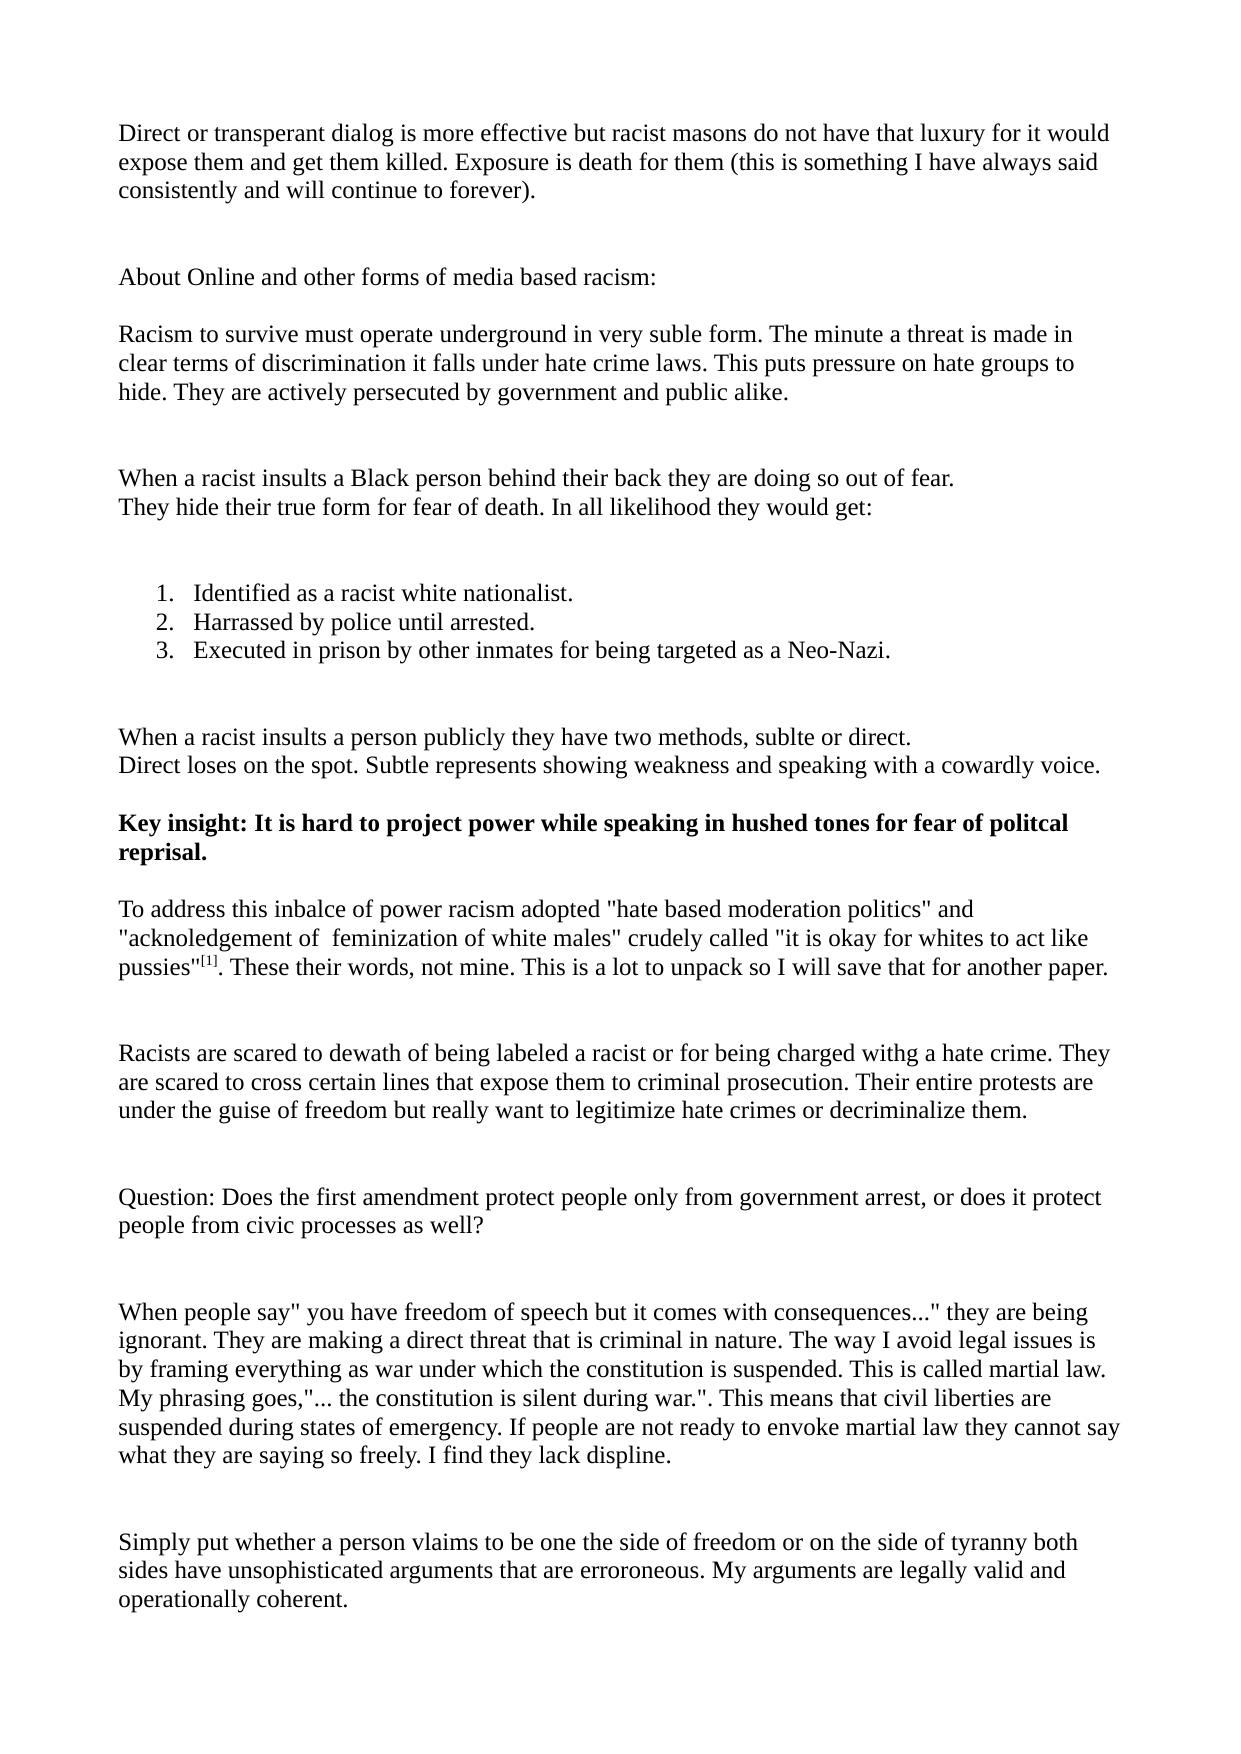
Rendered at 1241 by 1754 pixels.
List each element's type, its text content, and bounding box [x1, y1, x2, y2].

text When a racist insults a person publicly they have two methods, sublte or direct. [118, 722, 1122, 751]
list Harrassed by police until arrested. [156, 607, 1122, 636]
text Simply put whether a person vlaims to be one the side of freedom or on the side of tyranny both sides have unsophisticated arguments that are erroroneous. My arguments are legally valid and operationally coherent. [118, 1527, 1122, 1613]
text Direct or transperant dialog is more effective but racist masons do not have that luxury for it would expose them and get them killed. Exposure is death for them (this is something I have always said consistently and will continue to forever). [118, 118, 1122, 204]
text When people say" you have freedom of speech but it comes with consequences..." they are being ignorant. They are making a direct threat that is criminal in nature. The way I avoid legal issues is by framing everything as war under which the constitution is suspended. This is called martial law. My phrasing goes,"... the constitution is silent during war.". This means that civil liberties are suspended during states of emergency. If people are not ready to envoke martial law they cannot say what they are saying so freely. I find they lack displine. [118, 1297, 1122, 1469]
text About Online and other forms of media based racism: [118, 262, 1122, 291]
text Question: Does the first amendment protect people only from government arrest, or does it protect people from civic processes as well? [118, 1182, 1122, 1239]
text Direct loses on the spot. Subtle represents showing weakness and speaking with a cowardly voice. [118, 751, 1122, 779]
text Racism to survive must operate underground in very suble form. The minute a threat is made in clear terms of discrimination it falls under hate crime laws. This puts pressure on hate groups to hide. They are actively persecuted by government and public alike. [118, 319, 1122, 406]
list Identified as a racist white nationalist. [156, 578, 1122, 607]
text They hide their true form for fear of death. In all likelihood they would get: [118, 492, 1122, 521]
text When a racist insults a Black person behind their back they are doing so out of fear. [118, 463, 1122, 492]
list Executed in prison by other inmates for being targeted as a Neo-Nazi. [156, 636, 1122, 664]
text Key insight: It is hard to project power while speaking in hushed tones for fear of politcal reprisal. [118, 808, 1122, 866]
text To address this inbalce of power racism adopted "hate based moderation politics" and "acknoledgement of feminization of white males" crudely called "it is okay for whites to act like pussies"[1]. These their words, not mine. This is a lot to unpack so I will save that for another paper. [118, 894, 1122, 981]
text Racists are scared to dewath of being labeled a racist or for being charged withg a hate crime. They are scared to cross certain lines that expose them to criminal prosecution. Their entire protests are under the guise of freedom but really want to legitimize hate crimes or decriminalize them. [118, 1038, 1122, 1124]
